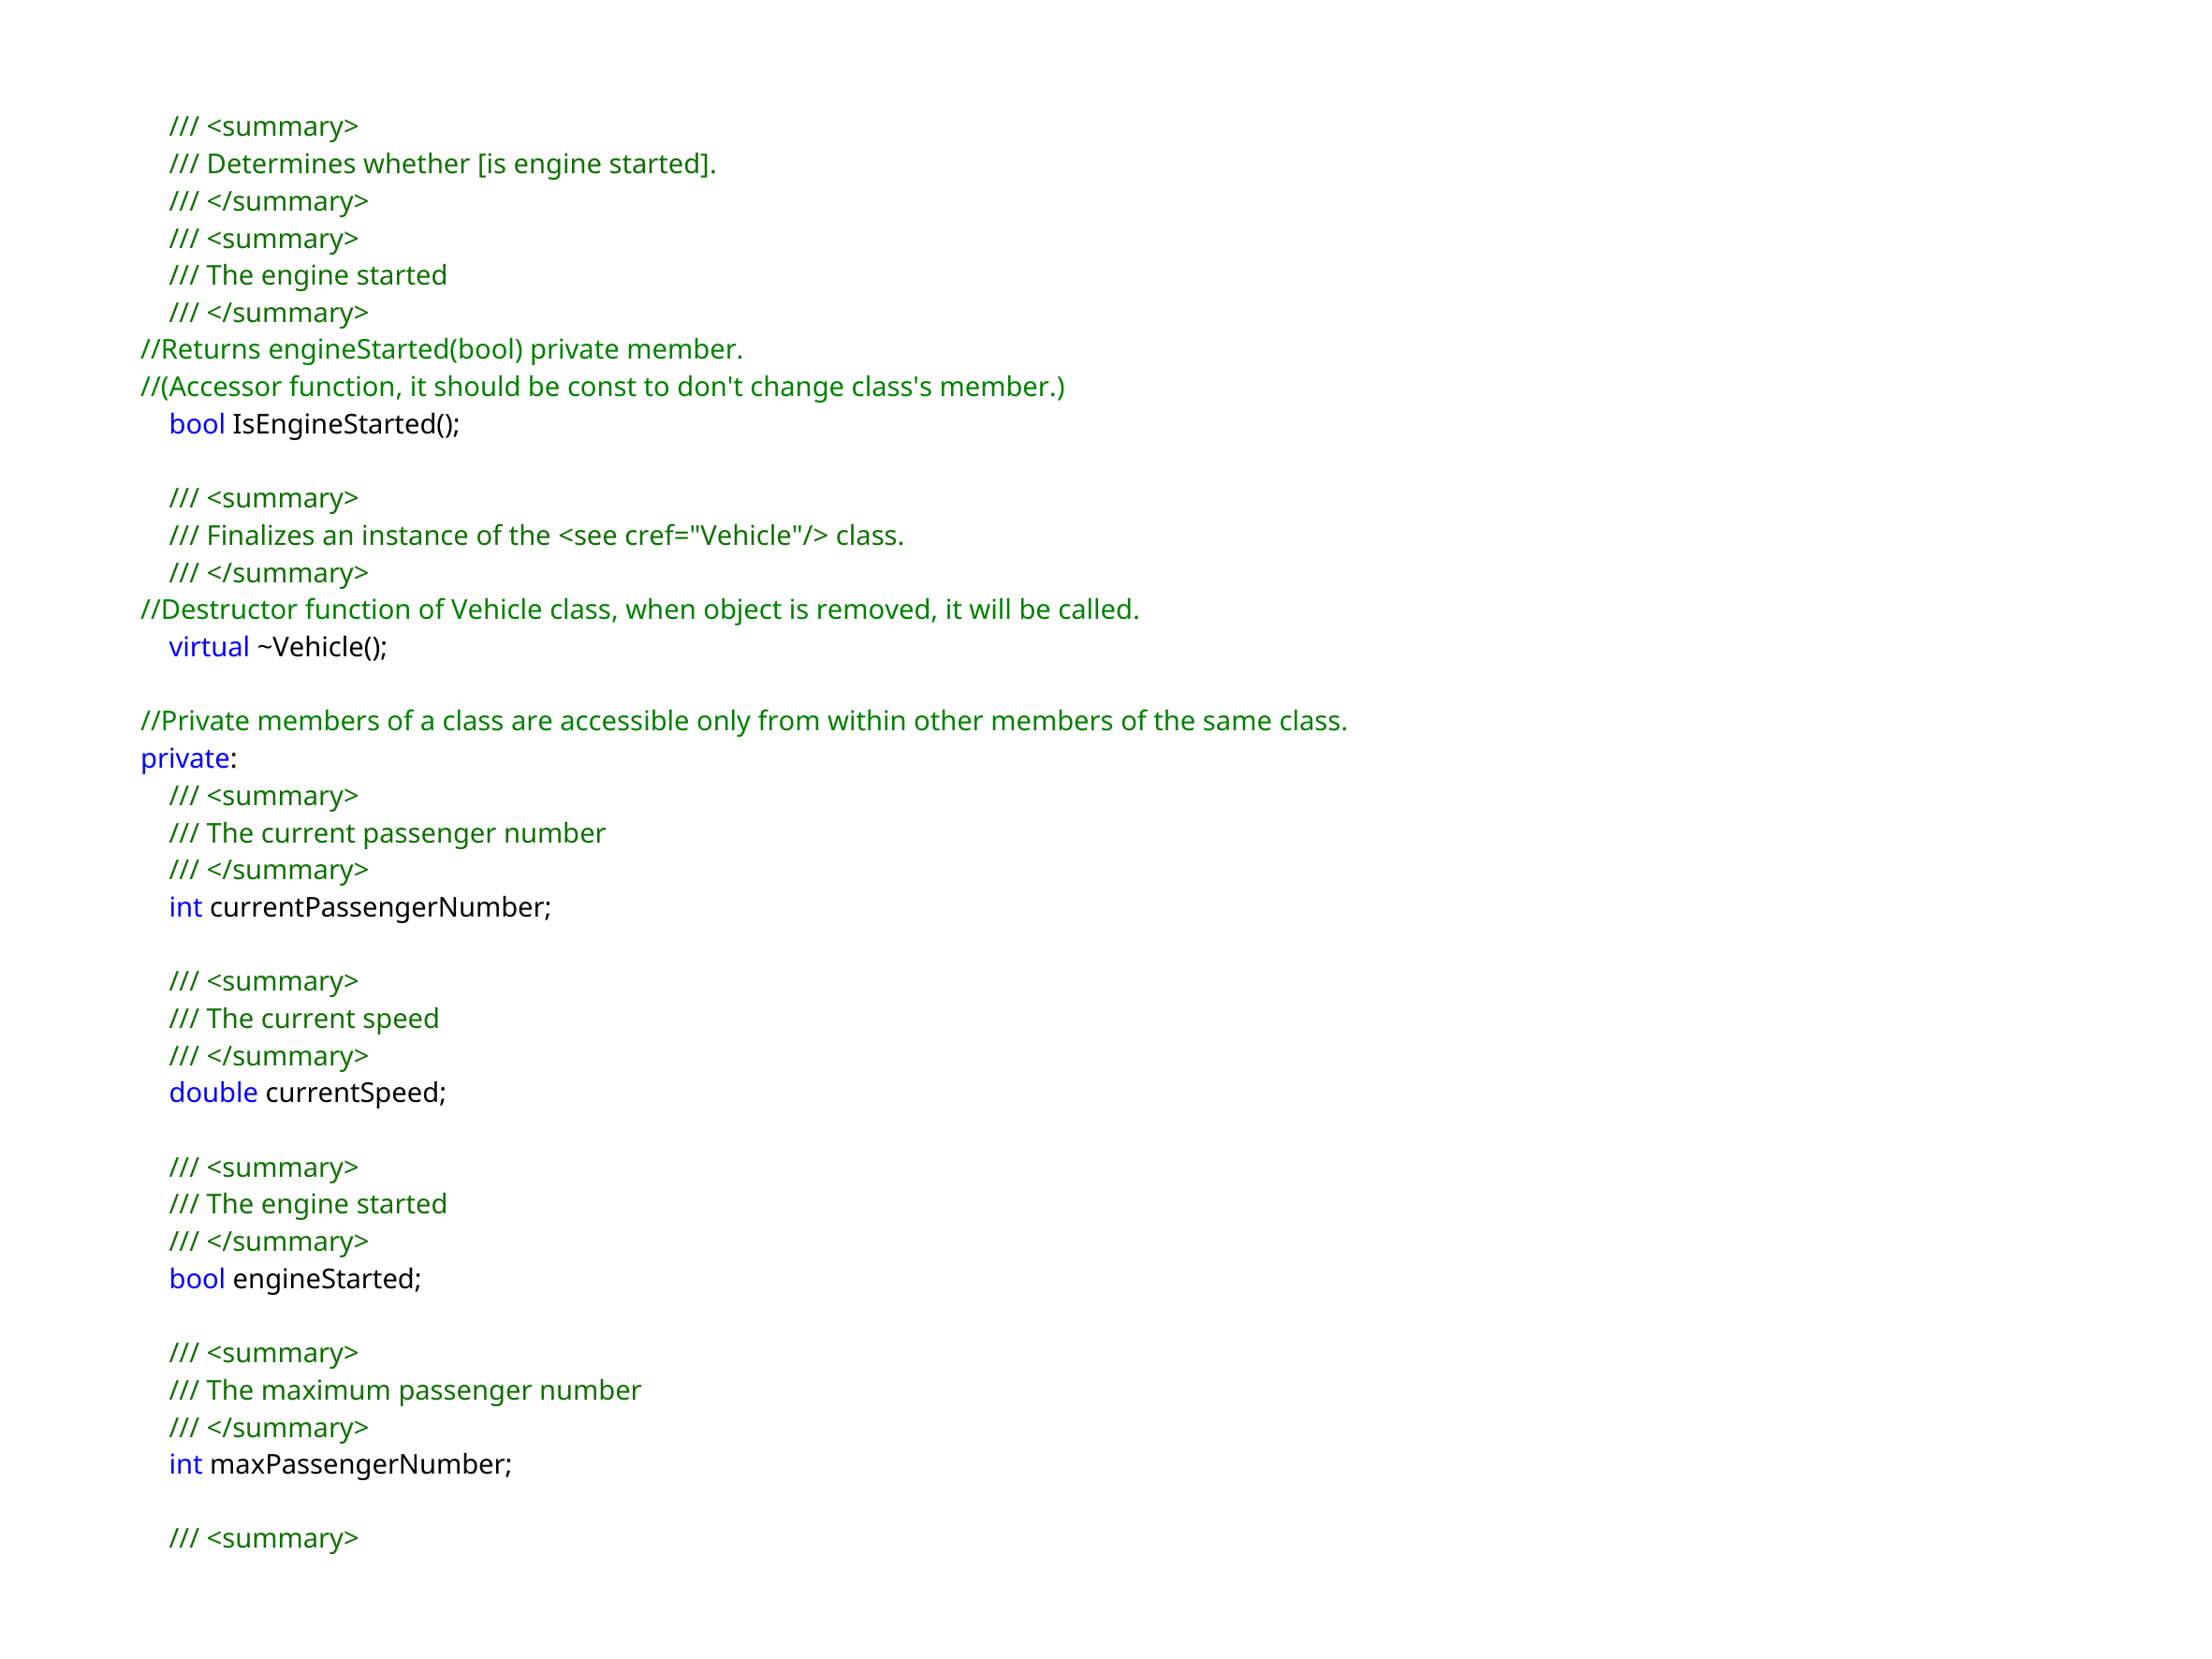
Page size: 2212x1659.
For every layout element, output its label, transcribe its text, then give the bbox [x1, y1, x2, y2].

text /// </summary> [140, 293, 2071, 330]
text /// </summary> [140, 1036, 2071, 1074]
text /// </summary> [140, 182, 2071, 219]
text /// The maximum passenger number [140, 1371, 2071, 1408]
text /// <summary> [140, 1520, 2071, 1556]
text /// Determines whether [is engine started]. [140, 144, 2071, 182]
text /// <summary> [140, 1148, 2071, 1185]
text /// The current speed [140, 999, 2071, 1036]
text //Private members of a class are accessible only from within other members of the same class. [140, 702, 2071, 739]
text int maxPassengerNumber; [140, 1445, 2071, 1482]
text /// Finalizes an instance of the <see cref="Vehicle"/> class. [140, 516, 2071, 553]
text /// <summary> [140, 962, 2071, 999]
text double currentSpeed; [140, 1074, 2071, 1110]
text virtual ~Vehicle(); [140, 627, 2071, 665]
text /// </summary> [140, 1222, 2071, 1259]
text /// </summary> [140, 850, 2071, 888]
text //(Accessor function, it should be const to don't change class's member.) [140, 367, 2071, 404]
text /// <summary> [140, 776, 2071, 814]
text /// The engine started [140, 1185, 2071, 1222]
text /// <summary> [140, 219, 2071, 256]
text private: [140, 739, 2071, 776]
text /// The current passenger number [140, 814, 2071, 850]
text int currentPassengerNumber; [140, 888, 2071, 925]
text /// <summary> [140, 479, 2071, 516]
text bool engineStarted; [140, 1259, 2071, 1297]
text /// <summary> [140, 108, 2071, 144]
text bool IsEngineStarted(); [140, 404, 2071, 442]
text /// <summary> [140, 1333, 2071, 1371]
text /// The engine started [140, 256, 2071, 293]
text /// </summary> [140, 1408, 2071, 1445]
text //Returns engineStarted(bool) private member. [140, 330, 2071, 367]
text /// </summary> [140, 553, 2071, 591]
text //Destructor function of Vehicle class, when object is removed, it will be called. [140, 591, 2071, 627]
